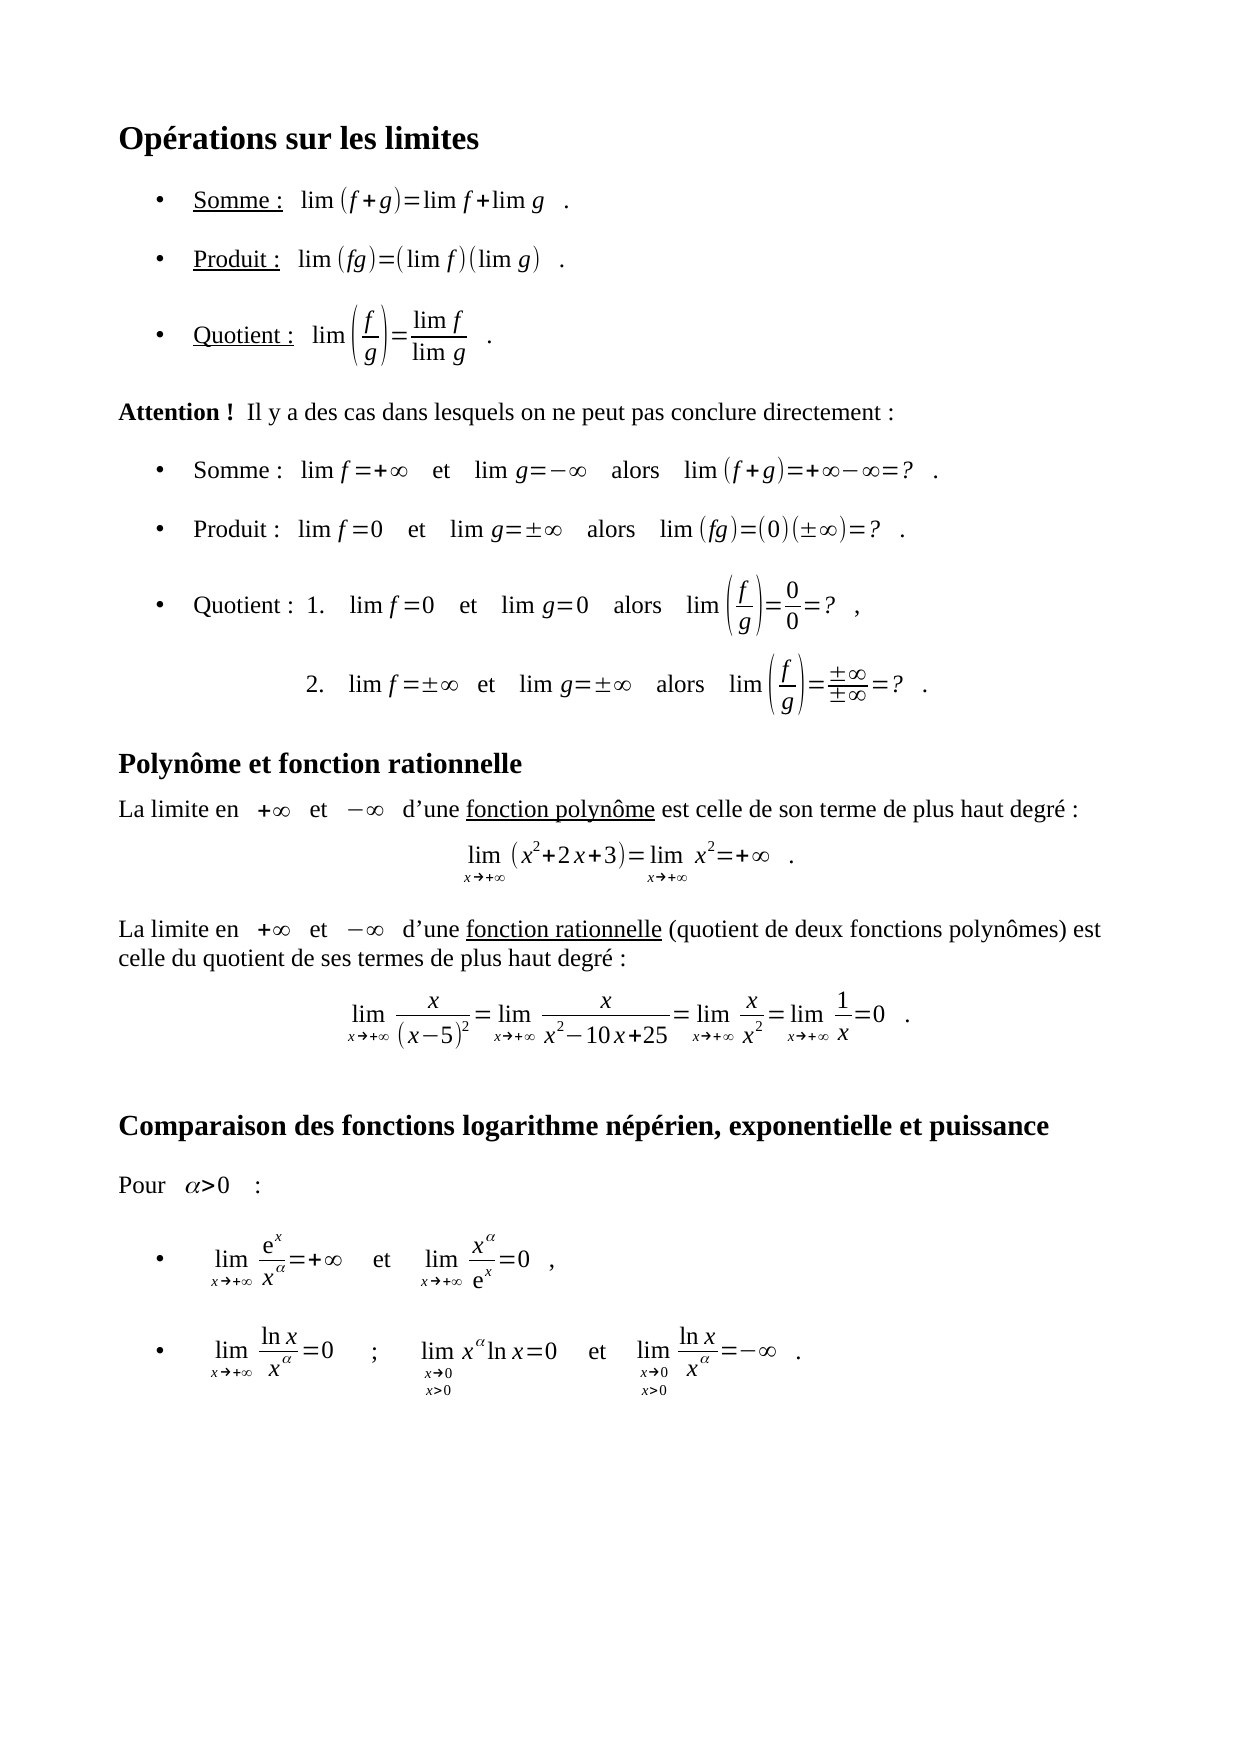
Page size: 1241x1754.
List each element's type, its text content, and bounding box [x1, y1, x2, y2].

text Comparaison des fonctions logarithme népérien, exponentielle et puissance [118, 1108, 1122, 1141]
text La limite enetd’une fonction polynôme est celle de son terme de plus haut degré : [118, 794, 1122, 823]
list Somme :. [156, 185, 1122, 216]
list Somme : et alors . [156, 455, 1122, 486]
text Opérations sur les limites [118, 118, 1122, 156]
text Attention ! Il y a des cas dans lesquels on ne peut pas conclure directement : [118, 397, 1122, 426]
list Produit :. [156, 244, 1122, 275]
list et , [156, 1228, 1122, 1294]
text Pour : [118, 1170, 1122, 1199]
list ; et . [156, 1322, 1122, 1398]
list Produit : et alors . [156, 514, 1122, 545]
list Quotient : 1. et alors , [156, 573, 1122, 638]
text . [118, 838, 1122, 885]
text Polynôme et fonction rationnelle [118, 747, 1122, 780]
list 2. et alors . [156, 653, 1122, 718]
list Quotient :. [156, 304, 1122, 369]
text La limite enetd’une fonction rationnelle (quotient de deux fonctions polynômes) est celle du quotient de ses termes de plus haut degré : [118, 914, 1122, 972]
text . [118, 986, 1122, 1050]
